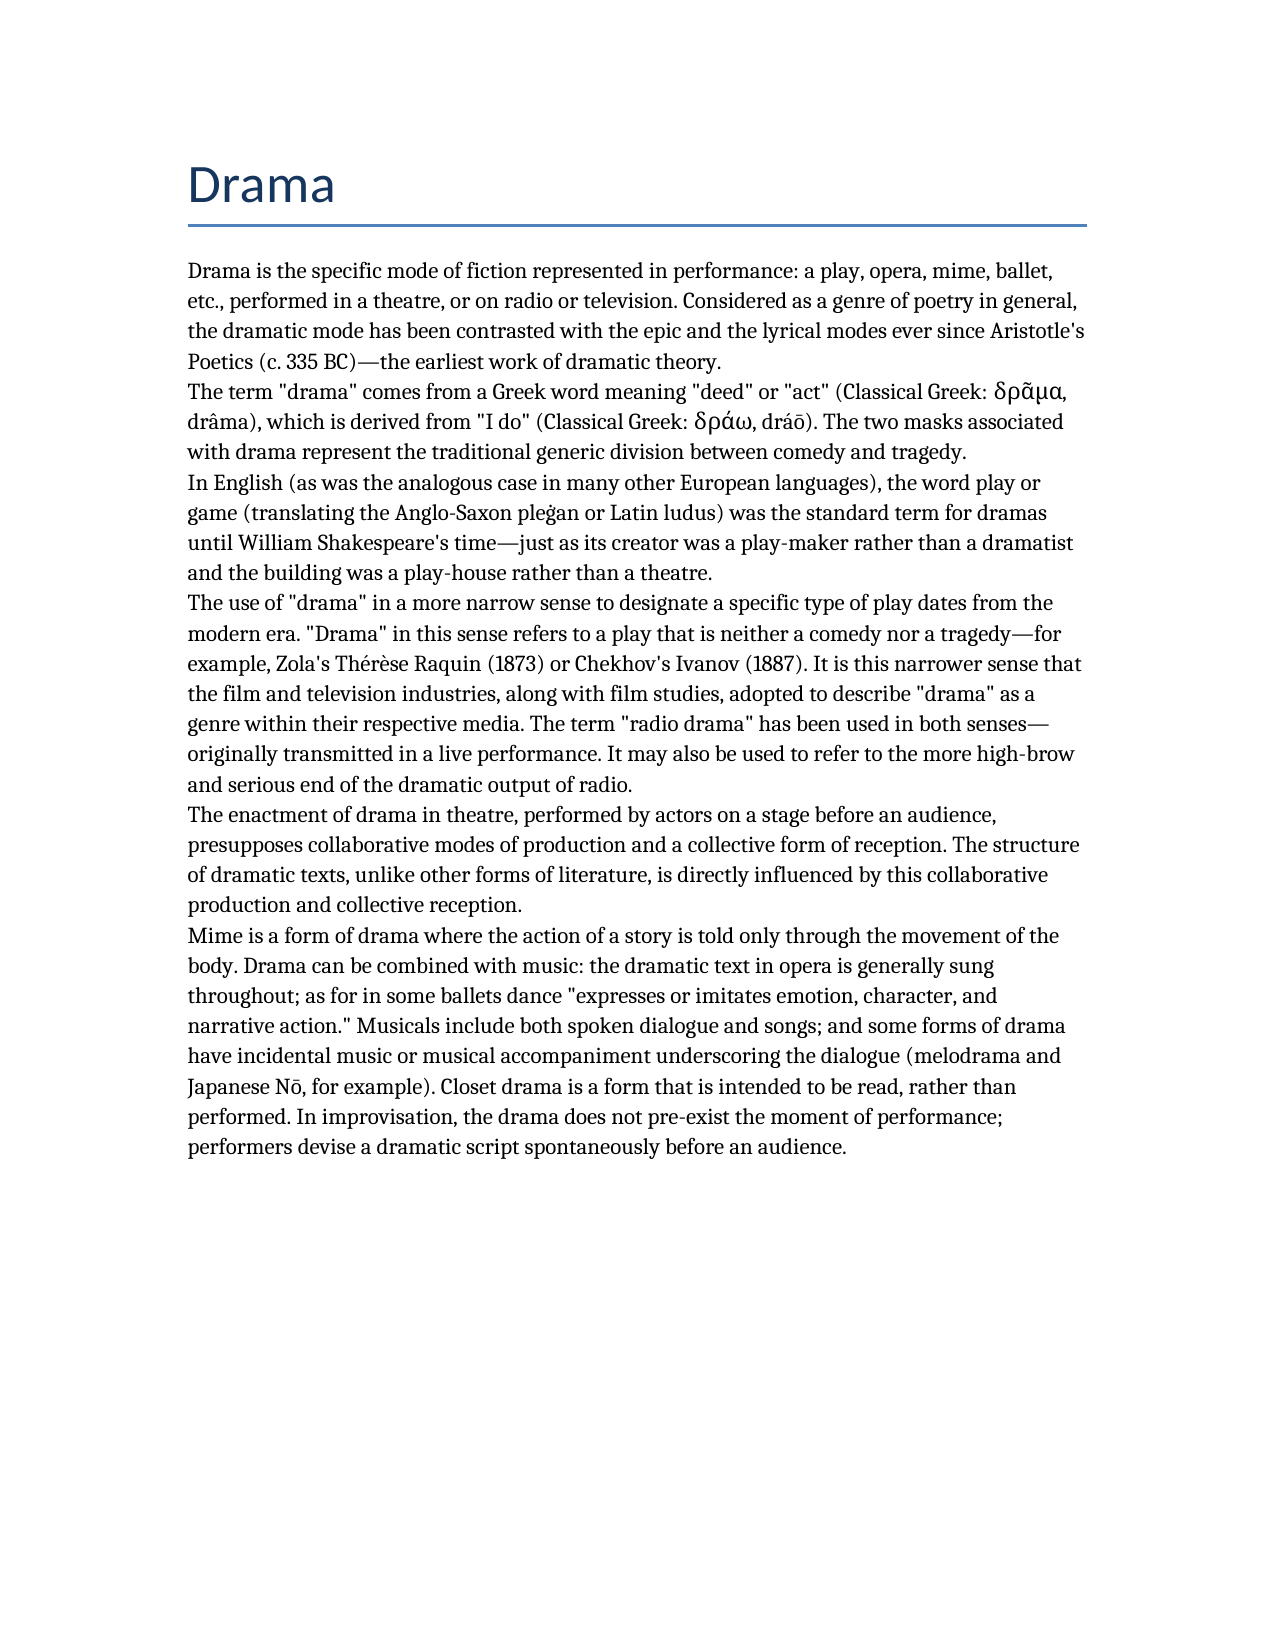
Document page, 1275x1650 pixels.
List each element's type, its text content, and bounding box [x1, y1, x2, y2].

title Drama [187, 150, 1087, 227]
text Drama is the specific mode of fiction represented in performance: a play, opera, mime, ballet, etc., performed in a theatre, or on radio or television. Considered as a genre of poetry in general, the dramatic mode has been contrasted with the epic and the lyrical modes ever since Aristotle's Poetics (c. 335 BC)—the earliest work of dramatic theory. The term "drama" comes from a Greek word meaning "deed" or "act" (Classical Greek: δρᾶμα, drâma), which is derived from "I do" (Classical Greek: δράω, dráō). The two masks associated with drama represent the traditional generic division between comedy and tragedy. In English (as was the analogous case in many other European languages), the word play or game (translating the Anglo-Saxon pleġan or Latin ludus) was the standard term for dramas until William Shakespeare's time—just as its creator was a play-maker rather than a dramatist and the building was a play-house rather than a theatre. The use of "drama" in a more narrow sense to designate a specific type of play dates from the modern era. "Drama" in this sense refers to a play that is neither a comedy nor a tragedy—for example, Zola's Thérèse Raquin (1873) or Chekhov's Ivanov (1887). It is this narrower sense that the film and television industries, along with film studies, adopted to describe "drama" as a genre within their respective media. The term "radio drama" has been used in both senses—originally transmitted in a live performance. It may also be used to refer to the more high-brow and serious end of the dramatic output of radio. The enactment of drama in theatre, performed by actors on a stage before an audience, presupposes collaborative modes of production and a collective form of reception. The structure of dramatic texts, unlike other forms of literature, is directly influenced by this collaborative production and collective reception. Mime is a form of drama where the action of a story is told only through the movement of the body. Drama can be combined with music: the dramatic text in opera is generally sung throughout; as for in some ballets dance "expresses or imitates emotion, character, and narrative action." Musicals include both spoken dialogue and songs; and some forms of drama have incidental music or musical accompaniment underscoring the dialogue (melodrama and Japanese Nō, for example). Closet drama is a form that is intended to be read, rather than performed. In improvisation, the drama does not pre-exist the moment of performance; performers devise a dramatic script spontaneously before an audience. [187, 258, 1087, 1160]
